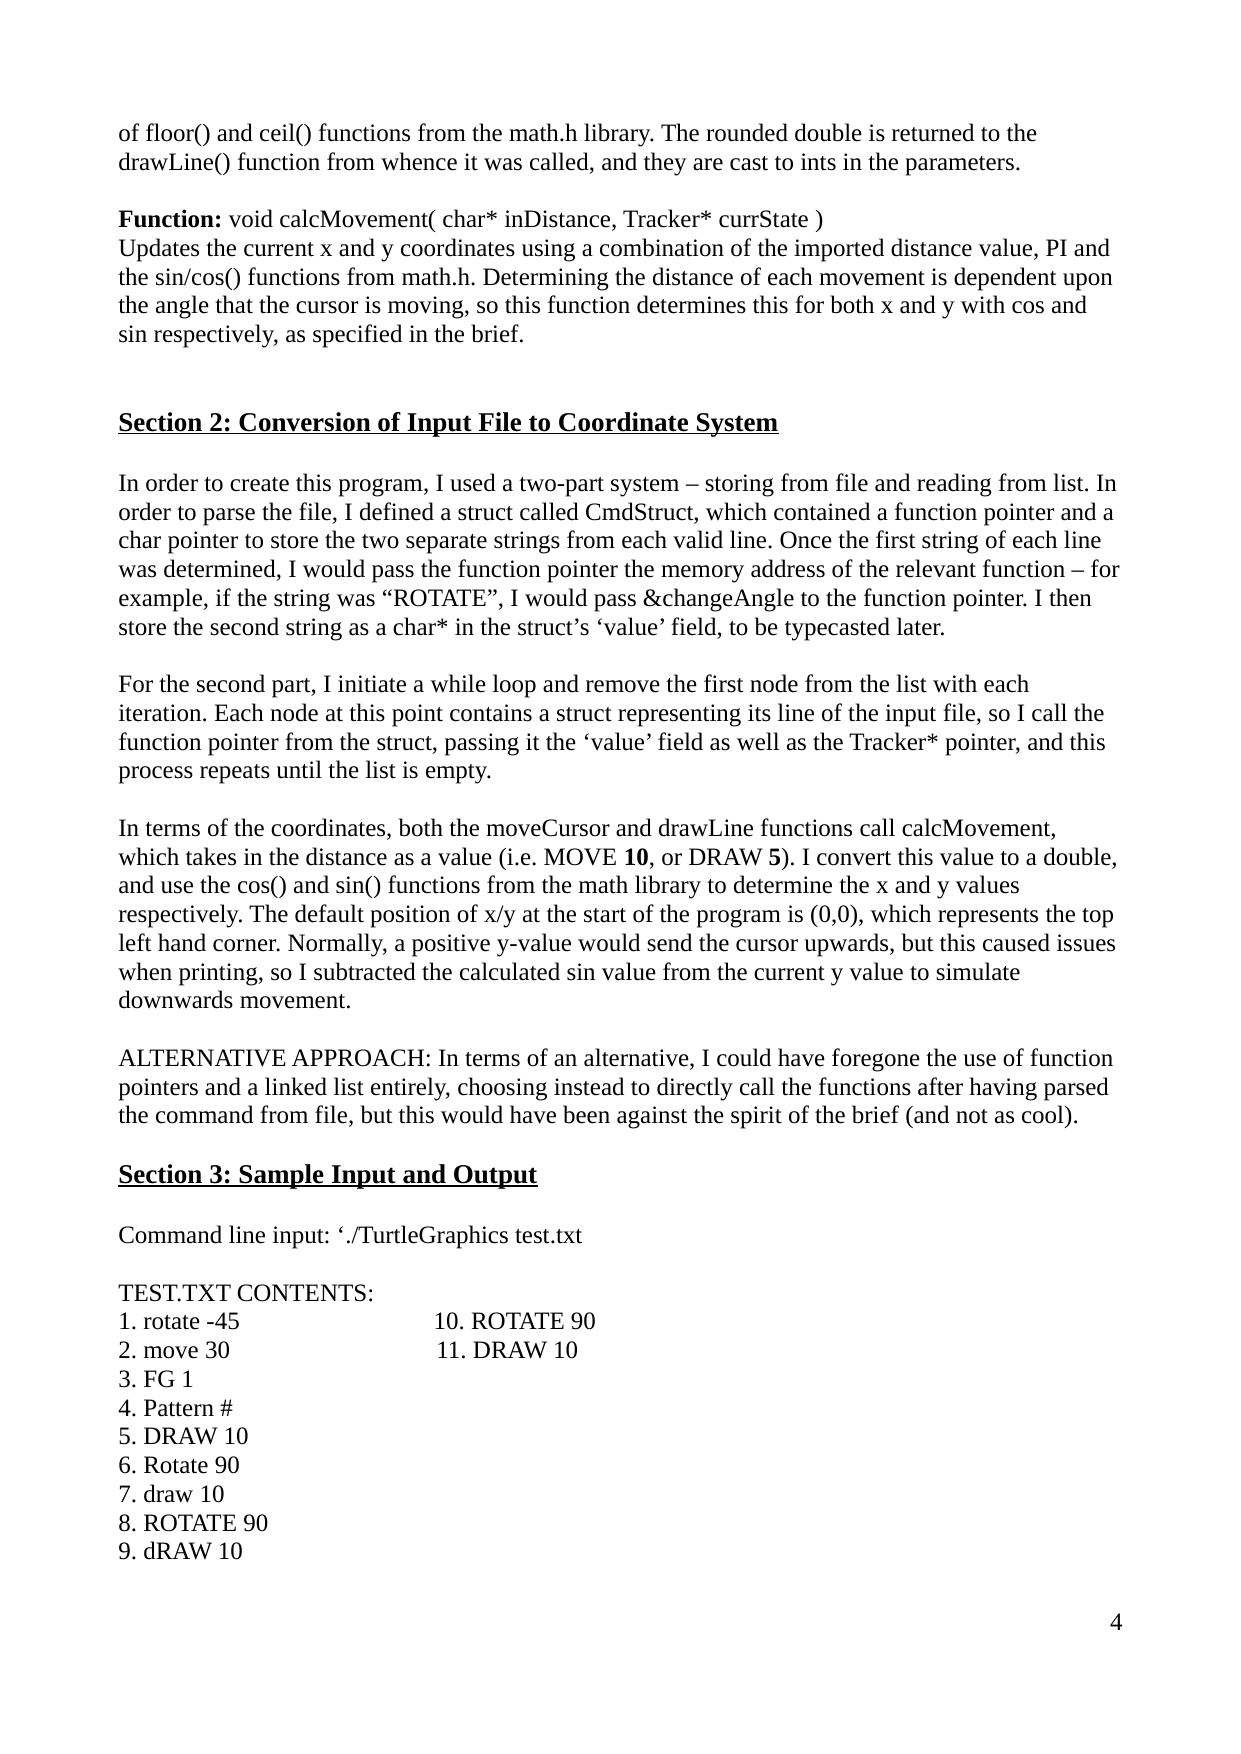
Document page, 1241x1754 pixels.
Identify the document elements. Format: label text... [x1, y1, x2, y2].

text Function: void calcMovement( char* inDistance, Tracker* currState ) [118, 204, 1122, 233]
text Section 3: Sample Input and Output [118, 1158, 1122, 1189]
text In terms of the coordinates, both the moveCursor and drawLine functions call calcMovement, which takes in the distance as a value (i.e. MOVE 10, or DRAW 5). I convert this value to a double, and use the cos() and sin() functions from the math library to determine the x and y values respectively. The default position of x/y at the start of the program is (0,0), which represents the top left hand corner. Normally, a positive y-value would send the cursor upwards, but this caused issues when printing, so I subtracted the calculated sin value from the current y value to simulate downwards movement. [118, 813, 1122, 1014]
text 3. FG 1 [118, 1364, 1122, 1393]
text ALTERNATIVE APPROACH: In terms of an alternative, I could have foregone the use of function pointers and a linked list entirely, choosing instead to directly call the functions after having parsed the command from file, but this would have been against the spirit of the brief (and not as cool). [118, 1043, 1122, 1129]
text 7. draw 10 [118, 1479, 1122, 1508]
text 2. move 30 11. DRAW 10 [118, 1335, 1122, 1364]
text 1. rotate -45 10. ROTATE 90 [118, 1306, 1122, 1335]
text In order to create this program, I used a two-part system – storing from file and reading from list. In order to parse the file, I defined a struct called CmdStruct, which contained a function pointer and a char pointer to store the two separate strings from each valid line. Once the first string of each line was determined, I would pass the function pointer the memory address of the relevant function – for example, if the string was “ROTATE”, I would pass &changeAngle to the function pointer. I then store the second string as a char* in the struct’s ‘value’ field, to be typecasted later. [118, 468, 1122, 640]
text 5. DRAW 10 [118, 1421, 1122, 1450]
text 9. dRAW 10 [118, 1536, 1122, 1565]
text of floor() and ceil() functions from the math.h library. The rounded double is returned to the drawLine() function from whence it was called, and they are cast to ints in the parameters. [118, 118, 1122, 176]
text 8. ROTATE 90 [118, 1508, 1122, 1536]
text 6. Rotate 90 [118, 1450, 1122, 1479]
text For the second part, I initiate a while loop and remove the first node from the list with each iteration. Each node at this point contains a struct representing its line of the input file, so I call the function pointer from the struct, passing it the ‘value’ field as well as the Tracker* pointer, and this process repeats until the list is empty. [118, 669, 1122, 784]
text TEST.TXT CONTENTS: [118, 1278, 1122, 1306]
text Updates the current x and y coordinates using a combination of the imported distance value, PI and the sin/cos() functions from math.h. Determining the distance of each movement is dependent upon the angle that the cursor is moving, so this function determines this for both x and y with cos and sin respectively, as specified in the brief. [118, 233, 1122, 348]
text Section 2: Conversion of Input File to Coordinate System [118, 406, 1122, 437]
text 4. Pattern # [118, 1393, 1122, 1421]
text Command line input: ‘./TurtleGraphics test.txt [118, 1220, 1122, 1249]
